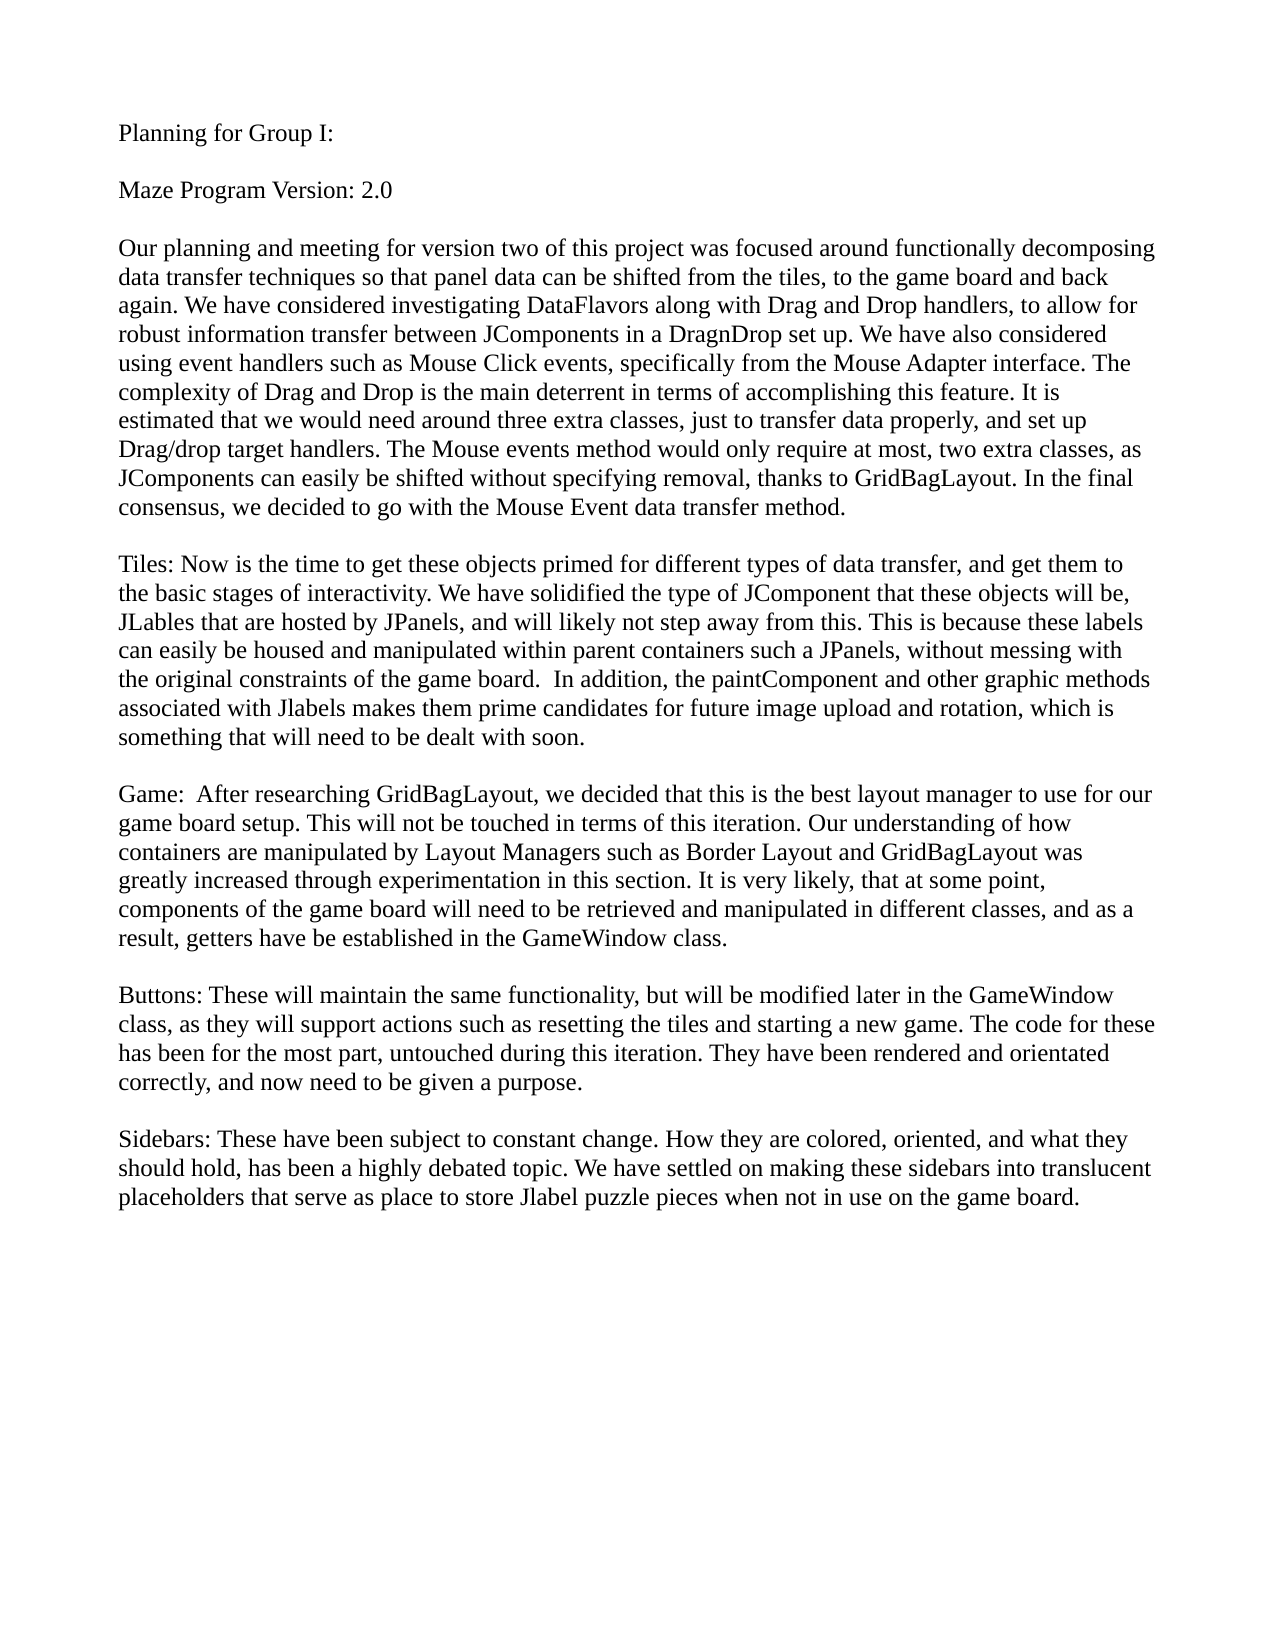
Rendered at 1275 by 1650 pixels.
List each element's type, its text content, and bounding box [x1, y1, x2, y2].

text Maze Program Version: 2.0 [118, 176, 1157, 204]
text Our planning and meeting for version two of this project was focused around functionally decomposing data transfer techniques so that panel data can be shifted from the tiles, to the game board and back again. We have considered investigating DataFlavors along with Drag and Drop handlers, to allow for robust information transfer between JComponents in a DragnDrop set up. We have also considered using event handlers such as Mouse Click events, specifically from the Mouse Adapter interface. The complexity of Drag and Drop is the main deterrent in terms of accomplishing this feature. It is estimated that we would need around three extra classes, just to transfer data properly, and set up Drag/drop target handlers. The Mouse events method would only require at most, two extra classes, as JComponents can easily be shifted without specifying removal, thanks to GridBagLayout. In the final consensus, we decided to go with the Mouse Event data transfer method. [118, 233, 1157, 521]
text Tiles: Now is the time to get these objects primed for different types of data transfer, and get them to the basic stages of interactivity. We have solidified the type of JComponent that these objects will be, JLables that are hosted by JPanels, and will likely not step away from this. This is because these labels can easily be housed and manipulated within parent containers such a JPanels, without messing with the original constraints of the game board. In addition, the paintComponent and other graphic methods associated with Jlabels makes them prime candidates for future image upload and rotation, which is something that will need to be dealt with soon. [118, 549, 1157, 751]
text Buttons: These will maintain the same functionality, but will be modified later in the GameWindow class, as they will support actions such as resetting the tiles and starting a new game. The code for these has been for the most part, untouched during this iteration. They have been rendered and orientated correctly, and now need to be given a purpose. [118, 981, 1157, 1096]
text Sidebars: These have been subject to constant change. How they are colored, oriented, and what they should hold, has been a highly debated topic. We have settled on making these sidebars into translucent placeholders that serve as place to store Jlabel puzzle pieces when not in use on the game board. [118, 1124, 1157, 1211]
text Game: After researching GridBagLayout, we decided that this is the best layout manager to use for our game board setup. This will not be touched in terms of this iteration. Our understanding of how containers are manipulated by Layout Managers such as Border Layout and GridBagLayout was greatly increased through experimentation in this section. It is very likely, that at some point, components of the game board will need to be retrieved and manipulated in different classes, and as a result, getters have be established in the GameWindow class. [118, 779, 1157, 952]
text Planning for Group I: [118, 118, 1157, 147]
